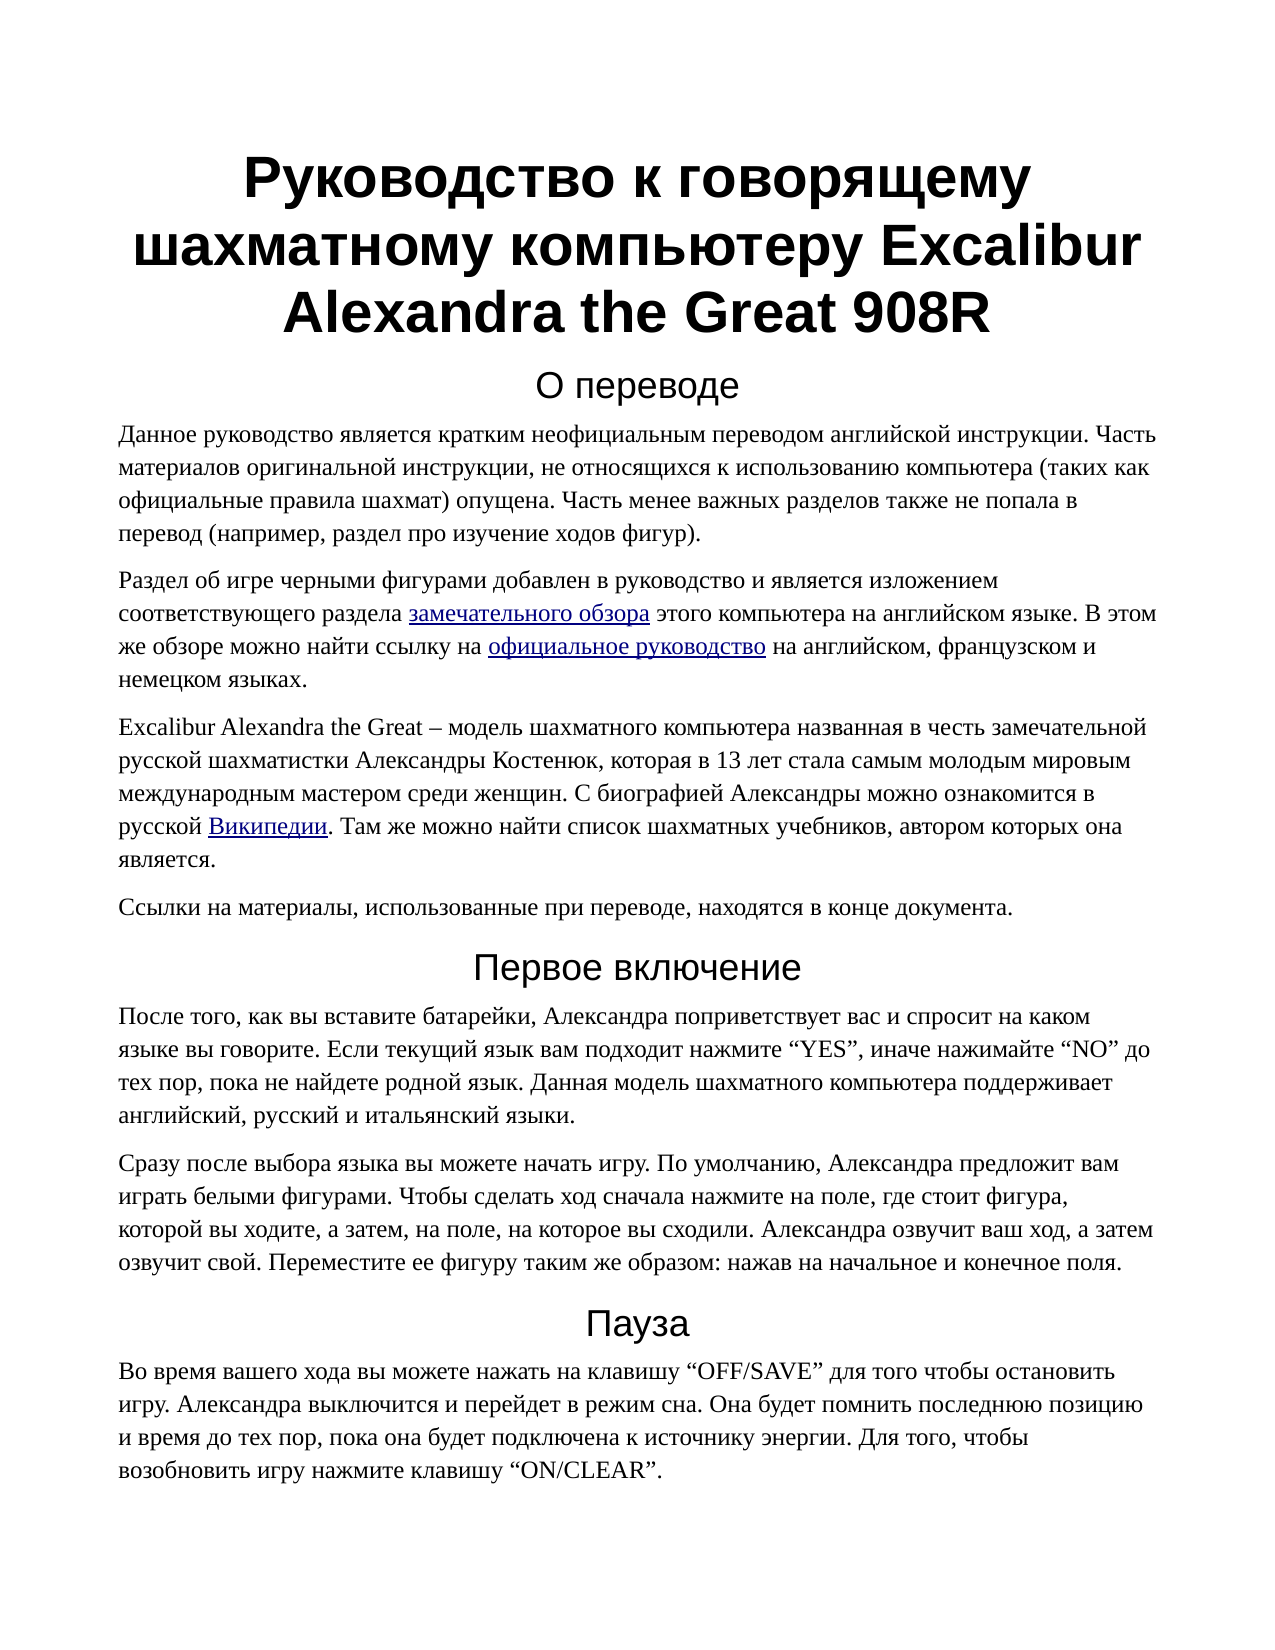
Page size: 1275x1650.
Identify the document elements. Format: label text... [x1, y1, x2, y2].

text Excalibur Alexandra the Great – модель шахматного компьютера названная в честь замечательной русской шахматистки Александры Костенюк, которая в 13 лет стала самым молодым мировым международным мастером среди женщин. С биографией Александры можно ознакомится в русской Википедии. Там же можно найти список шахматных учебников, автором которых она является. [118, 712, 1157, 873]
text После того, как вы вставите батарейки, Александра поприветствует вас и спросит на каком языке вы говорите. Если текущий язык вам подходит нажмите “YES”, иначе нажимайте “NO” до тех пор, пока не найдете родной язык. Данная модель шахматного компьютера поддерживает английский, русский и итальянский языки. [118, 1001, 1157, 1129]
text Раздел об игре черными фигурами добавлен в руководство и является изложением соответствующего раздела замечательного обзора этого компьютера на английском языке. В этом же обзоре можно найти ссылку на официальное руководство на английском, французском и немецком языках. [118, 565, 1157, 693]
text Сразу после выбора языка вы можете начать игру. По умолчанию, Александра предложит вам играть белыми фигурами. Чтобы сделать ход сначала нажмите на поле, где стоит фигура, которой вы ходите, а затем, на поле, на которое вы сходили. Александра озвучит ваш ход, а затем озвучит свой. Переместите ее фигуру таким же образом: нажав на начальное и конечное поля. [118, 1148, 1157, 1276]
subtitle Первое включение [118, 946, 1157, 989]
text Данное руководство является кратким неофициальным переводом английской инструкции. Часть материалов оригинальной инструкции, не относящихся к использованию компьютера (таких как официальные правила шахмат) опущена. Часть менее важных разделов также не попала в перевод (например, раздел про изучение ходов фигур). [118, 419, 1157, 547]
text Во время вашего хода вы можете нажать на клавишу “OFF/SAVE” для того чтобы остановить игру. Александра выключится и перейдет в режим сна. Она будет помнить последнюю позицию и время до тех пор, пока она будет подключена к источнику энергии. Для того, чтобы возобновить игру нажмите клавишу “ON/CLEAR”. [118, 1356, 1157, 1484]
text Ссылки на материалы, использованные при переводе, находятся в конце документа. [118, 892, 1157, 921]
title Руководство к говорящему шахматному компьютеру Excalibur Alexandra the Great 908R [118, 143, 1157, 344]
subtitle Пауза [118, 1301, 1157, 1344]
subtitle О переводе [118, 363, 1157, 406]
